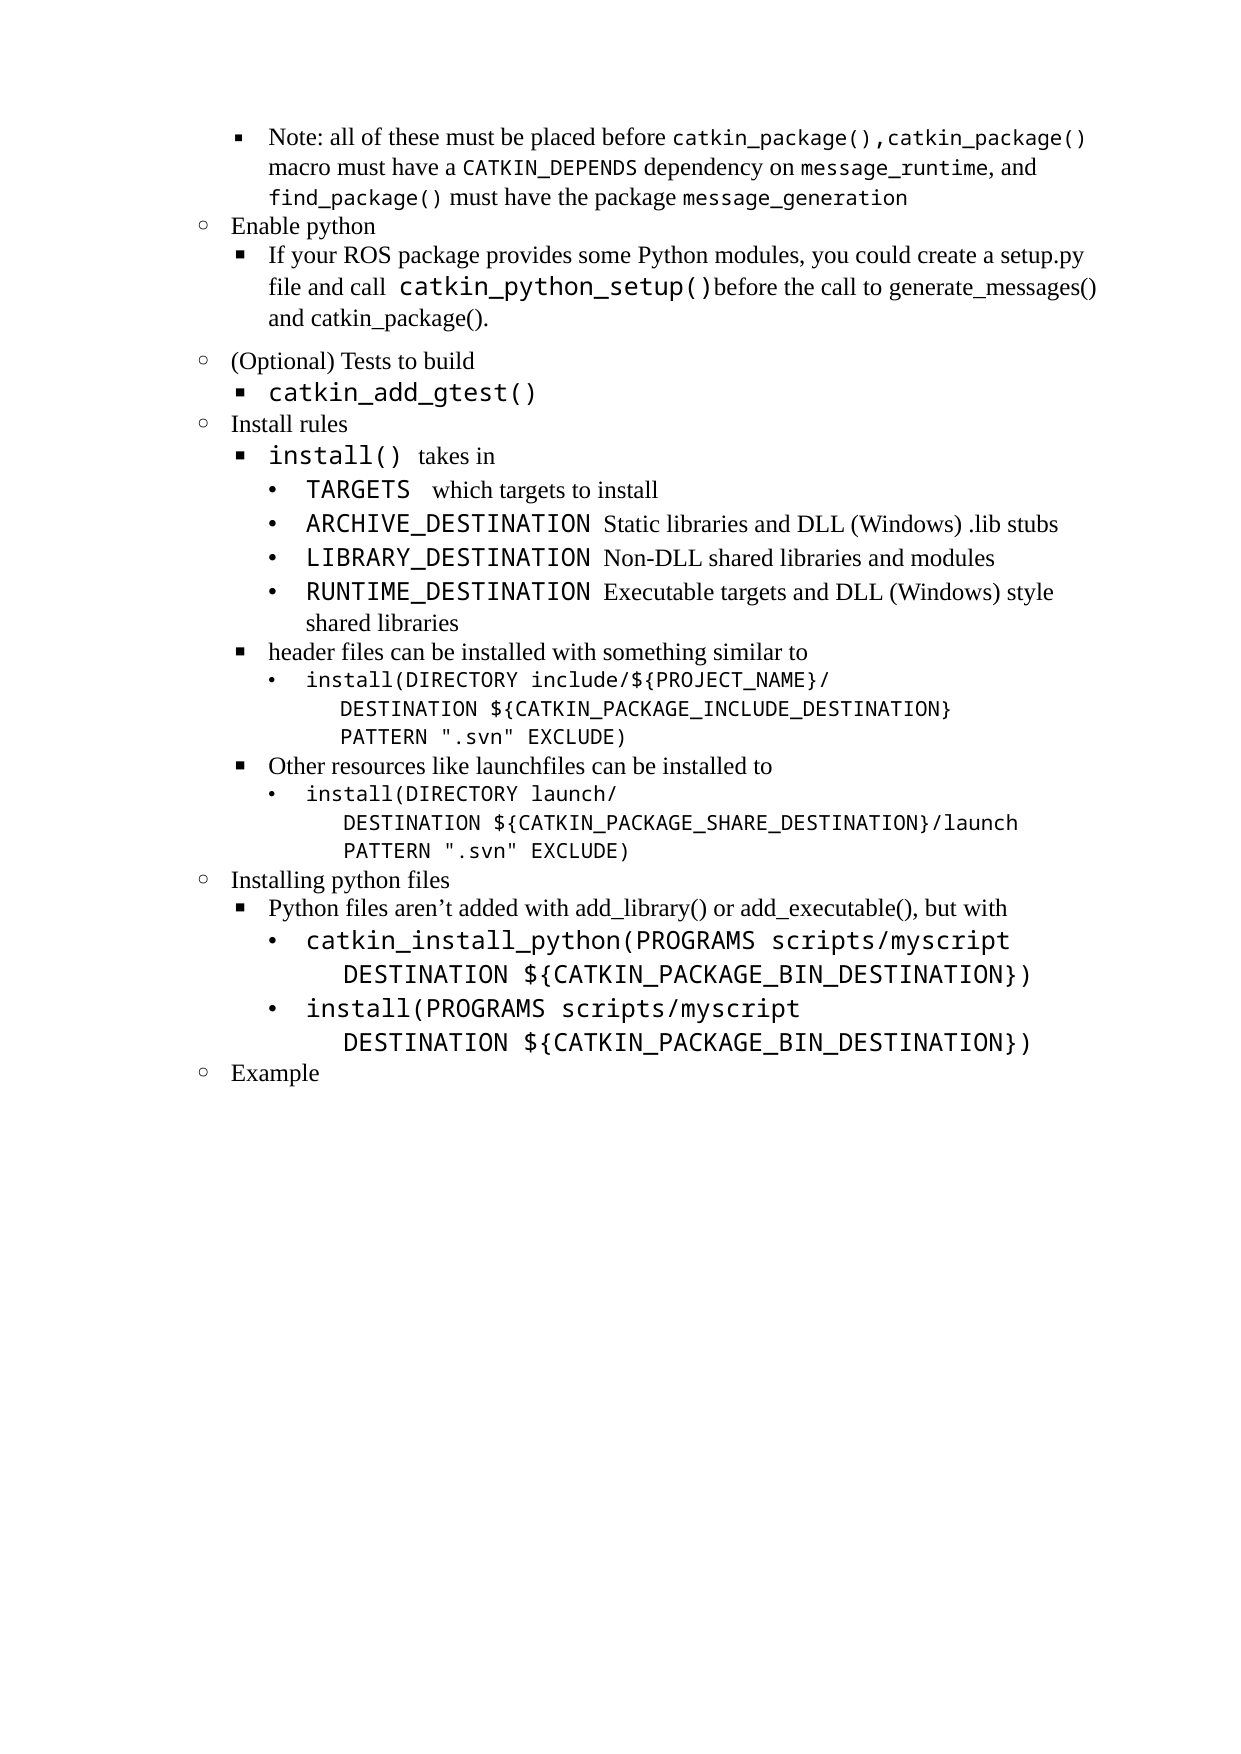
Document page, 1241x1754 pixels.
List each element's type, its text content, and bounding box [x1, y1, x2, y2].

list Example [193, 1058, 1122, 1087]
list catkin_add_gtest() [231, 375, 1122, 409]
list DESTINATION ${CATKIN_PACKAGE_SHARE_DESTINATION}/launch [306, 808, 1122, 836]
list LIBRARY_DESTINATION Non-DLL shared libraries and modules [268, 540, 1122, 574]
list Note: all of these must be placed before catkin_package(),catkin_package() macro must have a CATKIN_DEPENDS dependency on message_runtime, and find_package() must have the package message_generation [231, 118, 1122, 211]
list Install rules [193, 409, 1122, 438]
list install(DIRECTORY launch/ [268, 779, 1122, 808]
list Python files aren’t added with add_library() or add_executable(), but with [231, 893, 1122, 922]
list RUNTIME_DESTINATION Executable targets and DLL (Windows) style shared libraries [268, 574, 1122, 637]
list header files can be installed with something similar to [231, 637, 1122, 665]
list TARGETS which targets to install [268, 472, 1122, 506]
text DESTINATION ${CATKIN_PACKAGE_INCLUDE_DESTINATION} [118, 694, 1122, 722]
text PATTERN ".svn" EXCLUDE) [118, 722, 1122, 751]
list install(PROGRAMS scripts/myscript [268, 990, 1122, 1024]
list ARCHIVE_DESTINATION Static libraries and DLL (Windows) .lib stubs [268, 506, 1122, 540]
list (Optional) Tests to build [193, 346, 1122, 375]
list install() takes in [231, 438, 1122, 472]
list catkin_install_python(PROGRAMS scripts/myscript [268, 922, 1122, 956]
list Other resources like launchfiles can be installed to [231, 751, 1122, 779]
list If your ROS package provides some Python modules, you could create a setup.py file and call catkin_python_setup()before the call to generate_messages() and catkin_package(). [231, 240, 1122, 331]
list install(DIRECTORY include/${PROJECT_NAME}/ [268, 665, 1122, 694]
list DESTINATION ${CATKIN_PACKAGE_BIN_DESTINATION}) [306, 956, 1122, 990]
list PATTERN ".svn" EXCLUDE) [306, 836, 1122, 865]
list Installing python files [193, 865, 1122, 893]
list DESTINATION ${CATKIN_PACKAGE_BIN_DESTINATION}) [306, 1024, 1122, 1058]
list Enable python [193, 211, 1122, 240]
